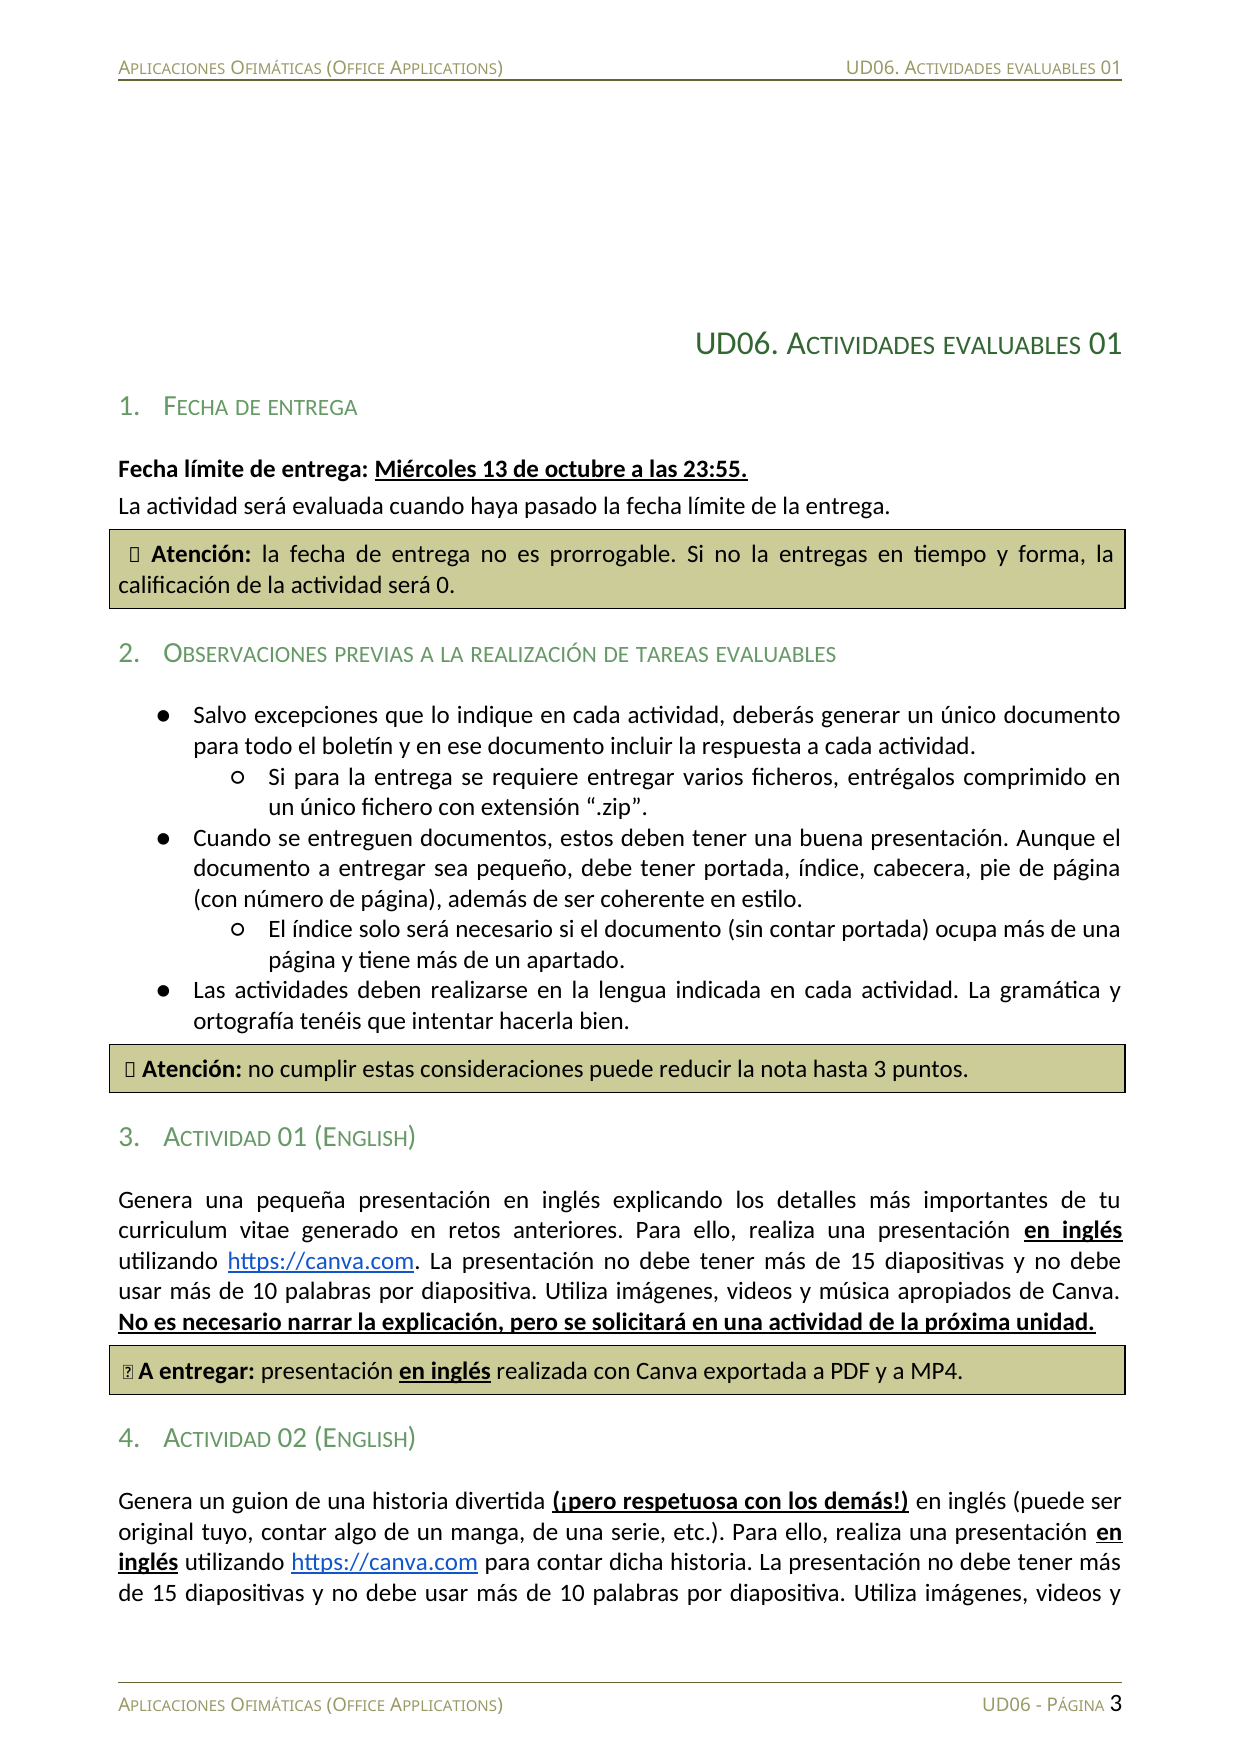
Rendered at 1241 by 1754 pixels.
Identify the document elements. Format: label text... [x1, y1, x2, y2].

list Salvo excepciones que lo indique en cada actividad, deberás generar un único documento para todo el boletín y en ese documento incluir la respuesta a cada actividad. [156, 699, 1122, 761]
list El índice solo será necesario si el documento (sin contar portada) ocupa más de una página y tiene más de un apartado. [231, 913, 1122, 974]
list Si para la entrega se requiere entregar varios ficheros, entrégalos comprimido en un único fichero con extensión “.zip”. [231, 761, 1122, 822]
text 📕 A entregar: presentación en inglés realizada con Canva exportada a PDF y a MP4. [110, 1346, 1124, 1394]
subtitle Actividad 02 (English) [118, 1419, 1122, 1455]
text La actividad será evaluada cuando haya pasado la fecha límite de la entrega. [118, 490, 1122, 520]
subtitle Observaciones previas a la realización de tareas evaluables [118, 634, 1122, 669]
text Fecha límite de entrega: Miércoles 13 de octubre a las 23:55. [118, 453, 1122, 483]
list Cuando se entreguen documentos, estos deben tener una buena presentación. Aunque el documento a entregar sea pequeño, debe tener portada, índice, cabecera, pie de página (con número de página), además de ser coherente en estilo. [156, 822, 1122, 913]
text Genera un guion de una historia divertida (¡pero respetuosa con los demás!) en inglés (puede ser original tuyo, contar algo de un manga, de una serie, etc.). Para ello, realiza una presentación en inglés utilizando https://canva.com para contar dicha historia. La presentación no debe tener más de 15 diapositivas y no debe usar más de 10 palabras por diapositiva. Utiliza imágenes, videos y [118, 1485, 1122, 1607]
subtitle Fecha de entrega [118, 387, 1122, 423]
text ❕ Atención: no cumplir estas consideraciones puede reducir la nota hasta 3 puntos. [110, 1045, 1124, 1092]
subtitle Actividad 01 (English) [118, 1118, 1122, 1154]
list Las actividades deben realizarse en la lengua indicada en cada actividad. La gramática y ortografía tenéis que intentar hacerla bien. [156, 974, 1122, 1035]
text Genera una pequeña presentación en inglés explicando los detalles más importantes de tu curriculum vitae generado en retos anteriores. Para ello, realiza una presentación en inglés utilizando https://canva.com. La presentación no debe tener más de 15 diapositivas y no debe usar más de 10 palabras por diapositiva. Utiliza imágenes, videos y música apropiados de Canva. No es necesario narrar la explicación, pero se solicitará en una actividad de la próxima unidad. [118, 1184, 1122, 1337]
text UD06. Actividades evaluables 01 [118, 322, 1122, 362]
text ❕ Atención: la fecha de entrega no es prorrogable. Si no la entregas en tiempo y forma, la calificación de la actividad será 0. [110, 530, 1124, 608]
